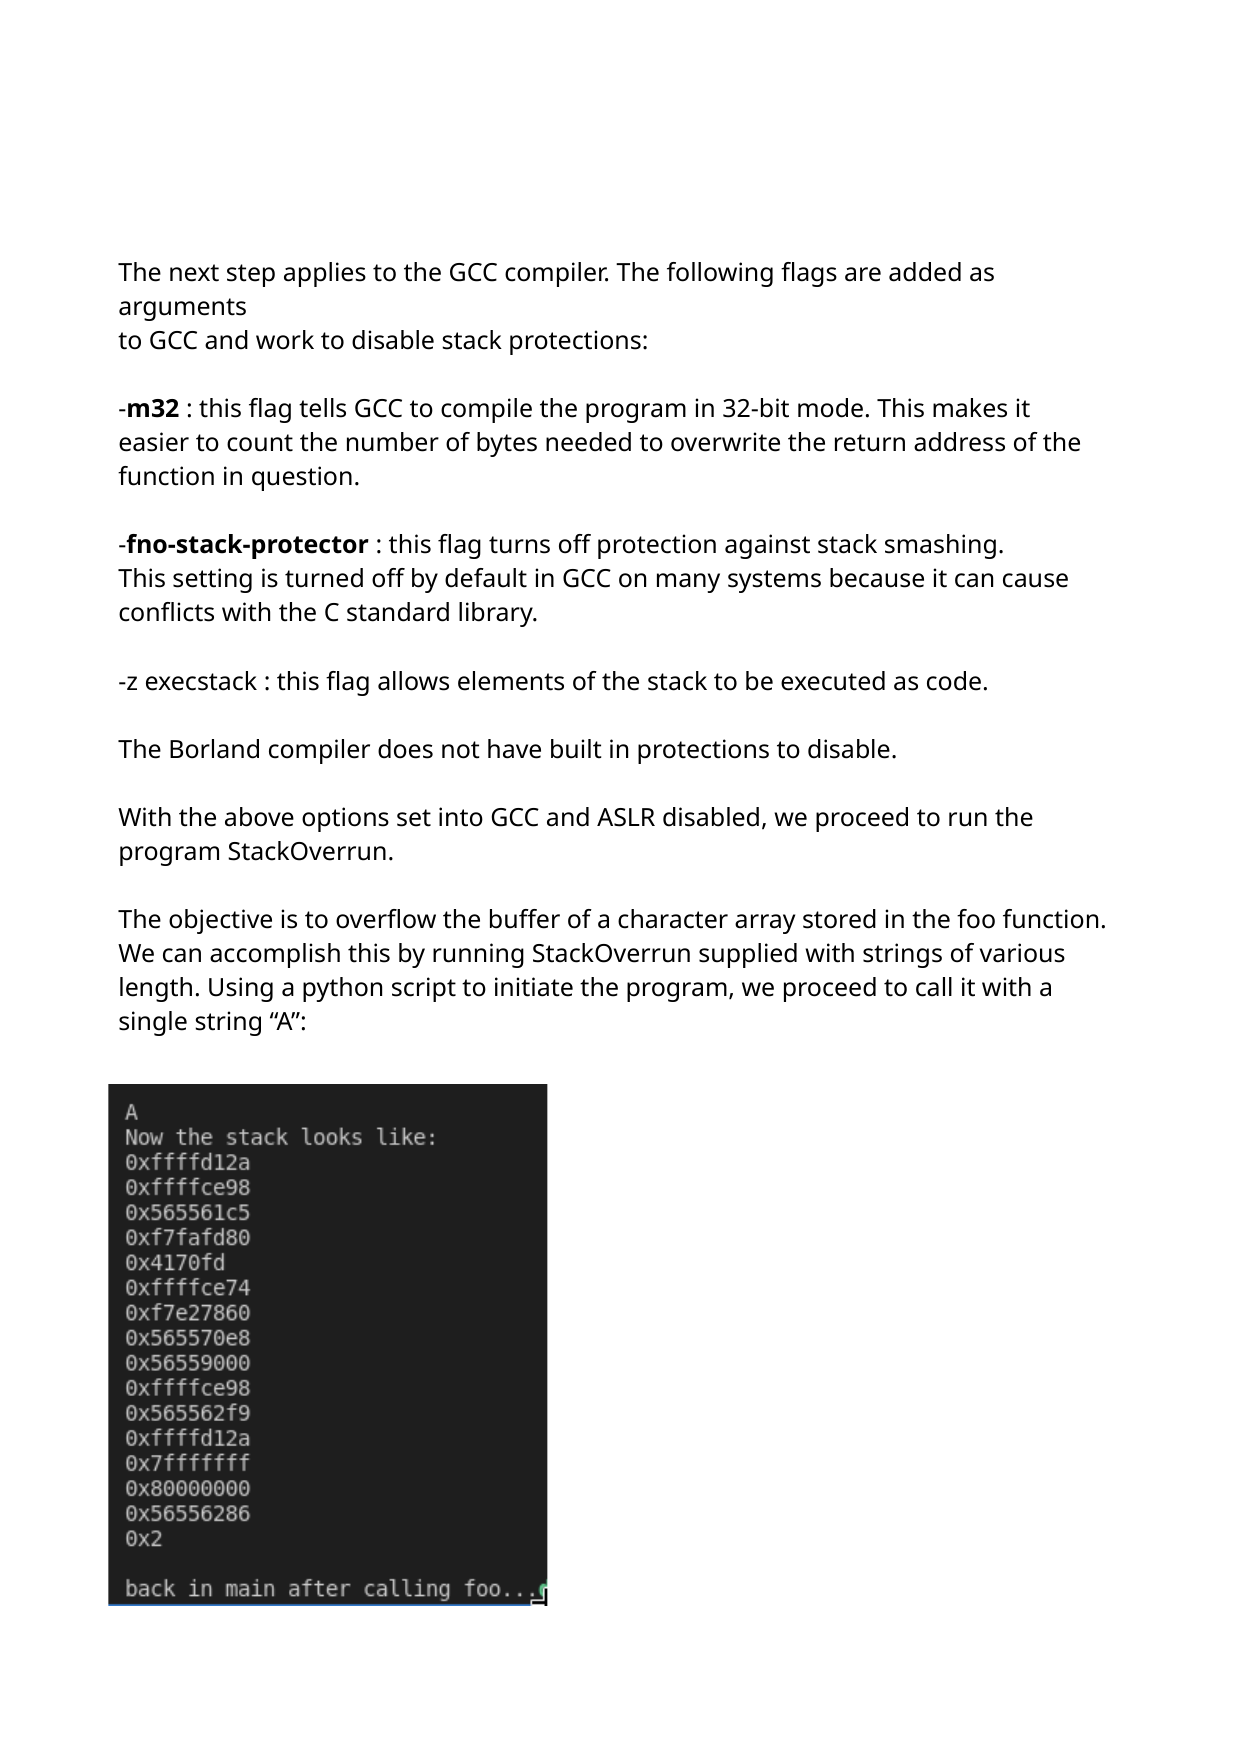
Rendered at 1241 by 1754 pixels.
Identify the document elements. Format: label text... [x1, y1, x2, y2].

text The Borland compiler does not have built in protections to disable. [118, 731, 1122, 765]
text -z execstack : this flag allows elements of the stack to be executed as code. [118, 663, 1122, 697]
text easier to count the number of bytes needed to overwrite the return address of the [118, 425, 1122, 459]
text to GCC and work to disable stack protections: [118, 322, 1122, 357]
text -fno-stack-protector : this flag turns off protection against stack smashing. [118, 527, 1122, 561]
text function in question. [118, 459, 1122, 493]
text conflicts with the C standard library. [118, 595, 1122, 629]
text The next step applies to the GCC compiler. The following flags are added as arguments [118, 254, 1122, 322]
text With the above options set into GCC and ASLR disabled, we proceed to run the program StackOverrun. [118, 799, 1122, 867]
picture [108, 1084, 548, 1606]
text This setting is turned off by default in GCC on many systems because it can cause [118, 561, 1122, 595]
text -m32 : this flag tells GCC to compile the program in 32-bit mode. This makes it [118, 391, 1122, 425]
text The objective is to overflow the buffer of a character array stored in the foo function. We can accomplish this by running StackOverrun supplied with strings of various length. Using a python script to initiate the program, we proceed to call it with a single string “A”: [118, 902, 1122, 1038]
